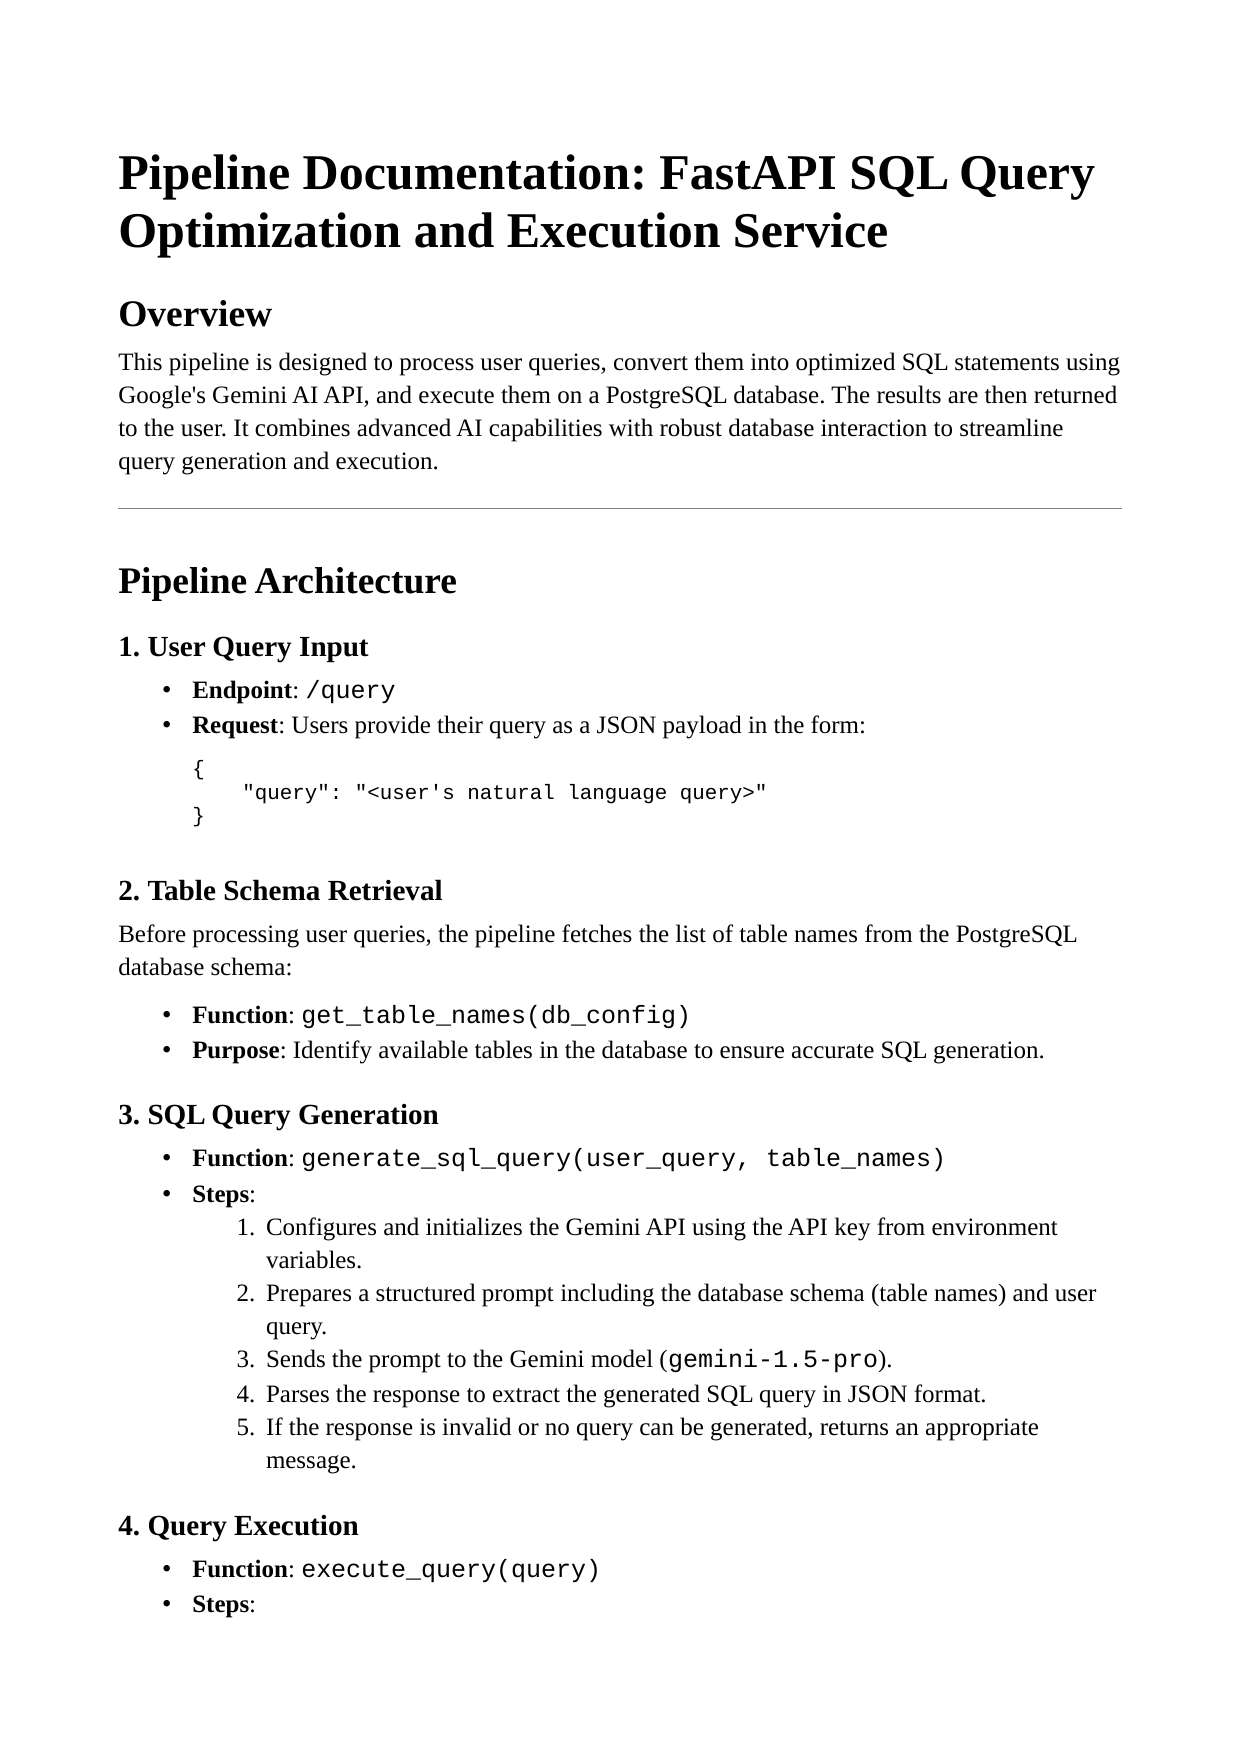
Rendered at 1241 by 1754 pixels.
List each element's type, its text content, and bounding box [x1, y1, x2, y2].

list } [162, 805, 1122, 829]
list Request: Users provide their query as a JSON payload in the form: [162, 711, 1122, 739]
text Before processing user queries, the pipeline fetches the list of table names from the PostgreSQL database schema: [118, 919, 1122, 981]
subtitle Pipeline Architecture [118, 559, 1122, 602]
list Function: get_table_names(db_config) [162, 1000, 1122, 1031]
list "query": "<user's natural language query>" [162, 782, 1122, 805]
list Configures and initializes the Gemini API using the API key from environment variables. [236, 1212, 1122, 1274]
list Steps: [162, 1179, 1122, 1208]
list { [162, 758, 1122, 782]
list Prepares a structured prompt including the database schema (table names) and user query. [236, 1278, 1122, 1340]
list If the response is invalid or no query can be generated, returns an appropriate message. [236, 1412, 1122, 1474]
list Endpoint: /query [162, 675, 1122, 706]
subtitle 1. User Query Input [118, 629, 1122, 663]
subtitle 3. SQL Query Generation [118, 1097, 1122, 1131]
subtitle Overview [118, 291, 1122, 334]
list Function: execute_query(query) [162, 1554, 1122, 1584]
text This pipeline is designed to process user queries, convert them into optimized SQL statements using Google's Gemini AI API, and execute them on a PostgreSQL database. The results are then returned to the user. It combines advanced AI capabilities with robust database interaction to streamline query generation and execution. [118, 347, 1122, 475]
list Function: generate_sql_query(user_query, table_names) [162, 1143, 1122, 1174]
list Purpose: Identify available tables in the database to ensure accurate SQL generation. [162, 1035, 1122, 1064]
list Parses the response to extract the generated SQL query in JSON format. [236, 1379, 1122, 1408]
subtitle Pipeline Documentation: FastAPI SQL Query Optimization and Execution Service [118, 143, 1122, 258]
list Steps: [162, 1589, 1122, 1618]
list Sends the prompt to the Gemini model (gemini-1.5-pro). [236, 1344, 1122, 1375]
subtitle 2. Table Schema Retrieval [118, 873, 1122, 907]
subtitle 4. Query Execution [118, 1508, 1122, 1541]
